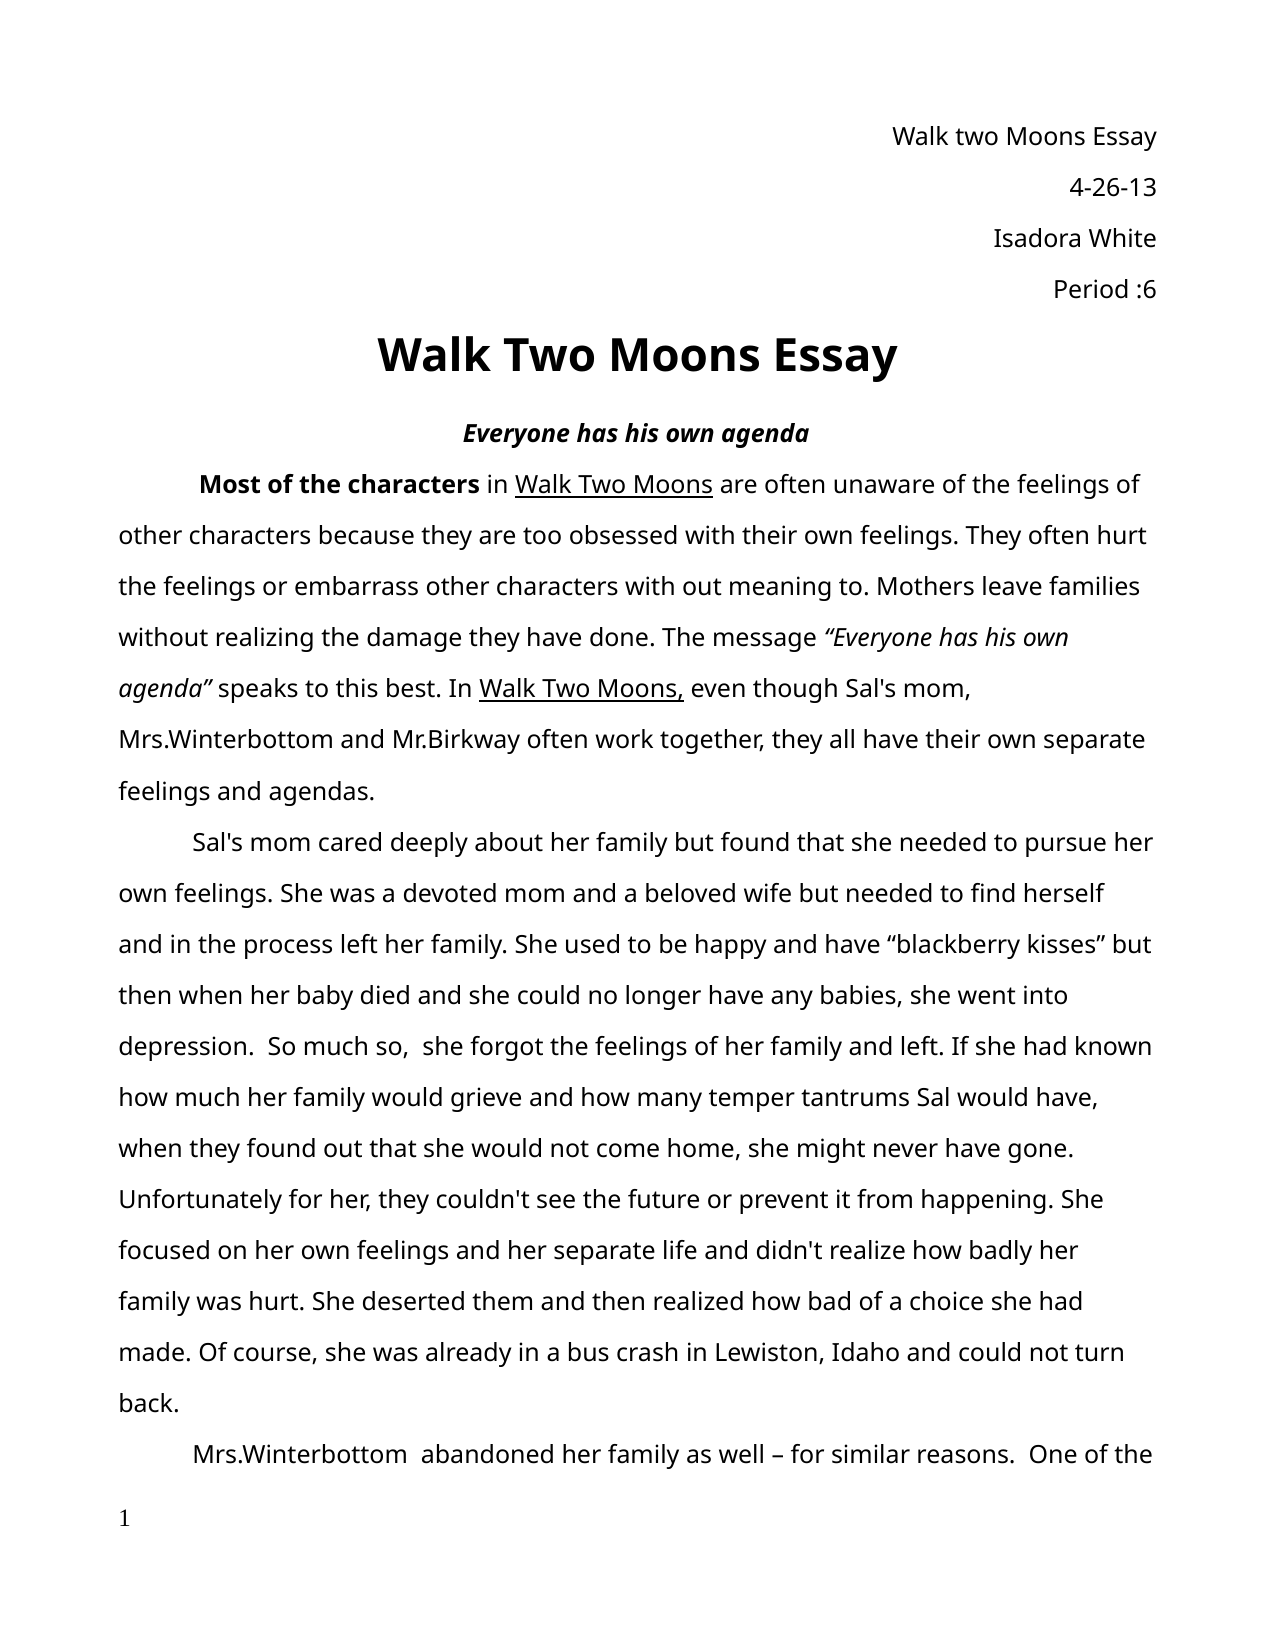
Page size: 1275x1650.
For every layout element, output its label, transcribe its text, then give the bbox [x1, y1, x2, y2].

text Walk two Moons Essay [118, 118, 1157, 152]
text Most of the characters in Walk Two Moons are often unaware of the feelings of other characters because they are too obsessed with their own feelings. They often hurt the feelings or embarrass other characters with out meaning to. Mothers leave families without realizing the damage they have done. The message “Everyone has his own agenda” speaks to this best. In Walk Two Moons, even though Sal's mom, Mrs.Winterbottom and Mr.Birkway often work together, they all have their own separate feelings and agendas. [118, 467, 1157, 807]
text 4-26-13 [118, 169, 1157, 203]
text Everyone has his own agenda [118, 416, 1157, 450]
text Walk Two Moons Essay [118, 322, 1157, 385]
text Period :6 [118, 271, 1157, 305]
text Isadora White [118, 220, 1157, 254]
text Mrs.Winterbottom abandoned her family as well – for similar reasons. One of the [118, 1437, 1157, 1471]
text Sal's mom cared deeply about her family but found that she needed to pursue her own feelings. She was a devoted mom and a beloved wife but needed to find herself and in the process left her family. She used to be happy and have “blackberry kisses” but then when her baby died and she could no longer have any babies, she went into depression. So much so, she forgot the feelings of her family and left. If she had known how much her family would grieve and how many temper tantrums Sal would have, when they found out that she would not come home, she might never have gone. Unfortunately for her, they couldn't see the future or prevent it from happening. She focused on her own feelings and her separate life and didn't realize how badly her family was hurt. She deserted them and then realized how bad of a choice she had made. Of course, she was already in a bus crash in Lewiston, Idaho and could not turn back. [118, 824, 1157, 1420]
